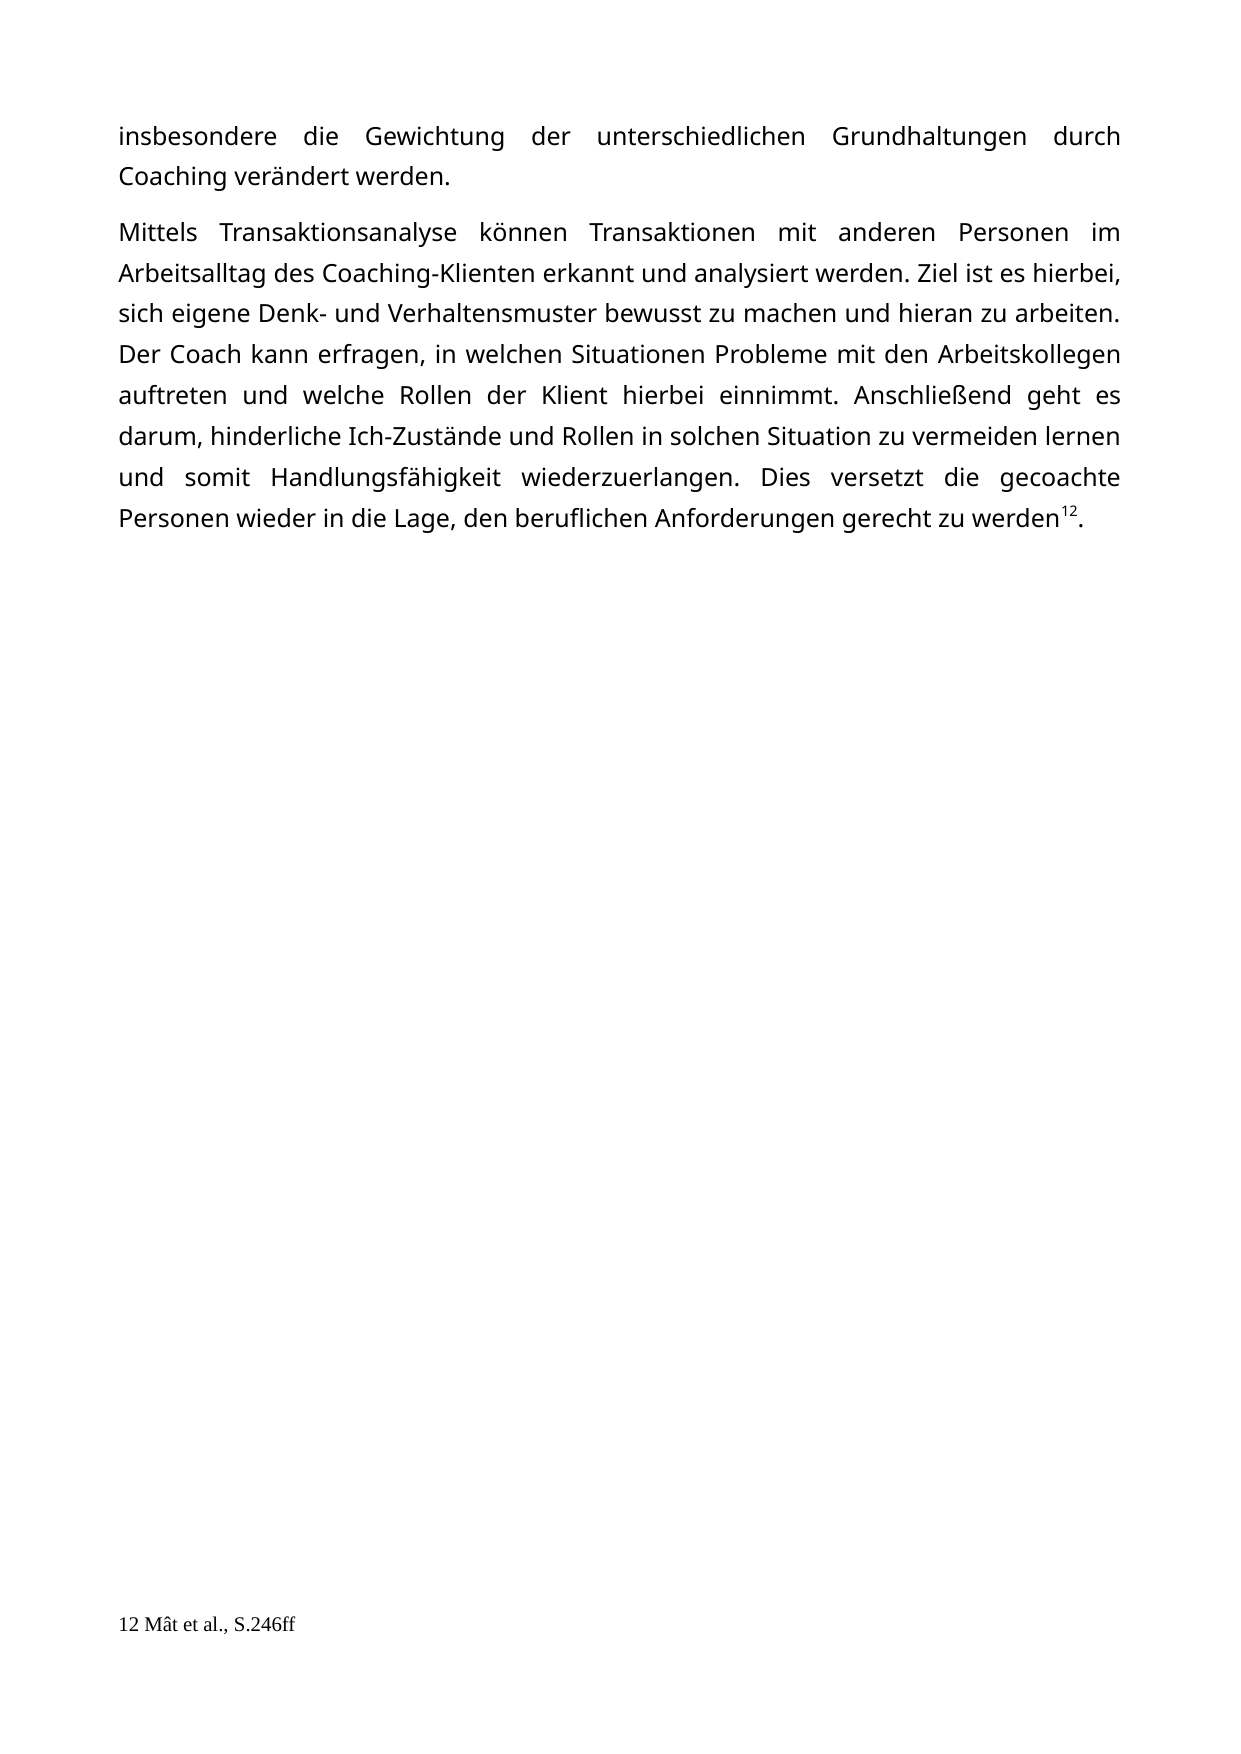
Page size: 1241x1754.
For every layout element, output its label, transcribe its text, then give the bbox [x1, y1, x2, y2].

text insbesondere die Gewichtung der unterschiedlichen Grundhaltungen durch Coaching verändert werden. [118, 118, 1122, 193]
text Mât et al., S.246ff [118, 1612, 1122, 1636]
text Mittels Transaktionsanalyse können Transaktionen mit anderen Personen im Arbeitsalltag des Coaching-Klienten erkannt und analysiert werden. Ziel ist es hierbei, sich eigene Denk- und Verhaltensmuster bewusst zu machen und hieran zu arbeiten. Der Coach kann erfragen, in welchen Situationen Probleme mit den Arbeitskollegen auftreten und welche Rollen der Klient hierbei einnimmt. Anschließend geht es darum, hinderliche Ich-Zustände und Rollen in solchen Situation zu vermeiden lernen und somit Handlungsfähigkeit wiederzuerlangen. Dies versetzt die gecoachte Personen wieder in die Lage, den beruflichen Anforderungen gerecht zu werden. [118, 214, 1122, 534]
